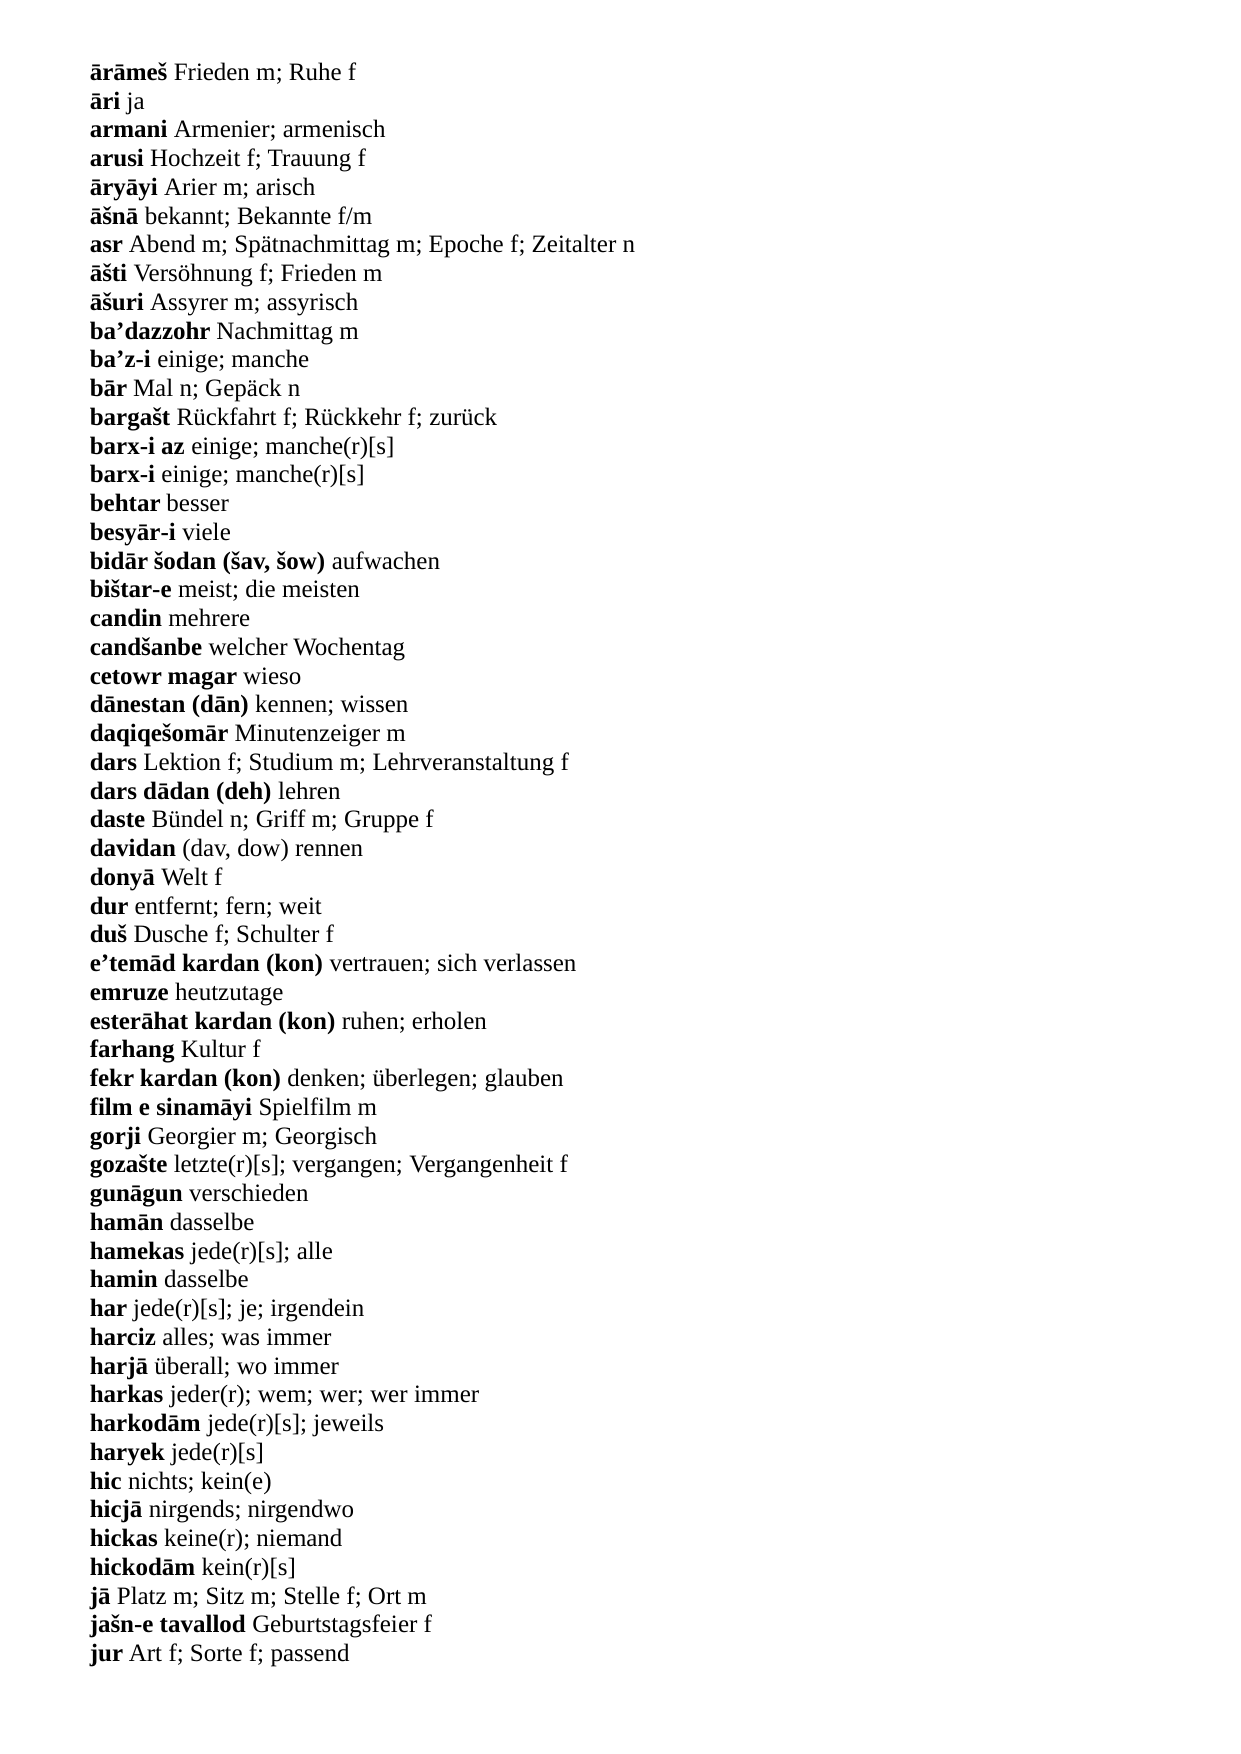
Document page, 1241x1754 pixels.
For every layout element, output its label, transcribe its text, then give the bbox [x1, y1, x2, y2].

text bidār šodan (šav, šow) aufwachen [89, 546, 1153, 574]
text harkodām jede(r)[s]; jeweils [89, 1408, 1153, 1437]
text hicjā nirgends; nirgendwo [89, 1494, 1153, 1523]
text jur Art f; Sorte f; passend [89, 1638, 1153, 1667]
text dur entfernt; fern; weit [89, 891, 1153, 919]
text gozašte letzte(r)[s]; vergangen; Vergangenheit f [89, 1149, 1153, 1178]
text besyār‐i viele [89, 517, 1153, 546]
text esterāhat kardan (kon) ruhen; erholen [89, 1006, 1153, 1034]
text daqiqešomār Minutenzeiger m [89, 718, 1153, 747]
text hic nichts; kein(e) [89, 1466, 1153, 1494]
text āšnā bekannt; Bekannte f/m [89, 201, 1153, 229]
text asr Abend m; Spätnachmittag m; Epoche f; Zeitalter n [89, 229, 1153, 258]
text cetowr magar wieso [89, 661, 1153, 689]
text haryek jede(r)[s] [89, 1437, 1153, 1466]
text behtar besser [89, 488, 1153, 517]
text arusi Hochzeit f; Trauung f [89, 143, 1153, 172]
text hickodām kein(r)[s] [89, 1552, 1153, 1581]
text emruze heutzutage [89, 977, 1153, 1006]
text āri ja [89, 86, 1153, 114]
text bištar‐e meist; die meisten [89, 574, 1153, 603]
text daste Bündel n; Griff m; Gruppe f [89, 804, 1153, 833]
text harjā überall; wo immer [89, 1351, 1153, 1379]
text barx‐i einige; manche(r)[s] [89, 459, 1153, 488]
text āryāyi Arier m; arisch [89, 172, 1153, 201]
text hamin dasselbe [89, 1264, 1153, 1293]
text dars Lektion f; Studium m; Lehrveranstaltung f [89, 747, 1153, 776]
text e’temād kardan (kon) vertrauen; sich verlassen [89, 948, 1153, 977]
text barx‐i az einige; manche(r)[s] [89, 431, 1153, 459]
text duš Dusche f; Schulter f [89, 919, 1153, 948]
text farhang Kultur f [89, 1034, 1153, 1063]
text jašn‐e tavallod Geburtstagsfeier f [89, 1609, 1153, 1638]
text hickas keine(r); niemand [89, 1523, 1153, 1552]
text jā Platz m; Sitz m; Stelle f; Ort m [89, 1581, 1153, 1609]
text fekr kardan (kon) denken; überlegen; glauben [89, 1063, 1153, 1092]
text dars dādan (deh) lehren [89, 776, 1153, 804]
text āšuri Assyrer m; assyrisch [89, 287, 1153, 316]
text gorji Georgier m; Georgisch [89, 1121, 1153, 1149]
text film e sinamāyi Spielfilm m [89, 1092, 1153, 1121]
text bār Mal n; Gepäck n [89, 373, 1153, 402]
text candin mehrere [89, 603, 1153, 632]
text dānestan (dān) kennen; wissen [89, 689, 1153, 718]
text davidan (dav, dow) rennen [89, 833, 1153, 862]
text har jede(r)[s]; je; irgendein [89, 1293, 1153, 1322]
text hamān dasselbe [89, 1207, 1153, 1236]
text ārāmeš Frieden m; Ruhe f [89, 57, 1153, 86]
text hamekas jede(r)[s]; alle [89, 1236, 1153, 1264]
text harciz alles; was immer [89, 1322, 1153, 1351]
text ba’z‐i einige; manche [89, 344, 1153, 373]
text ba’dazzohr Nachmittag m [89, 316, 1153, 344]
text candšanbe welcher Wochentag [89, 632, 1153, 661]
text āšti Versöhnung f; Frieden m [89, 258, 1153, 287]
text armani Armenier; armenisch [89, 114, 1153, 143]
text harkas jeder(r); wem; wer; wer immer [89, 1379, 1153, 1408]
text gunāgun verschieden [89, 1178, 1153, 1207]
text bargašt Rückfahrt f; Rückkehr f; zurück [89, 402, 1153, 431]
text donyā Welt f [89, 862, 1153, 891]
